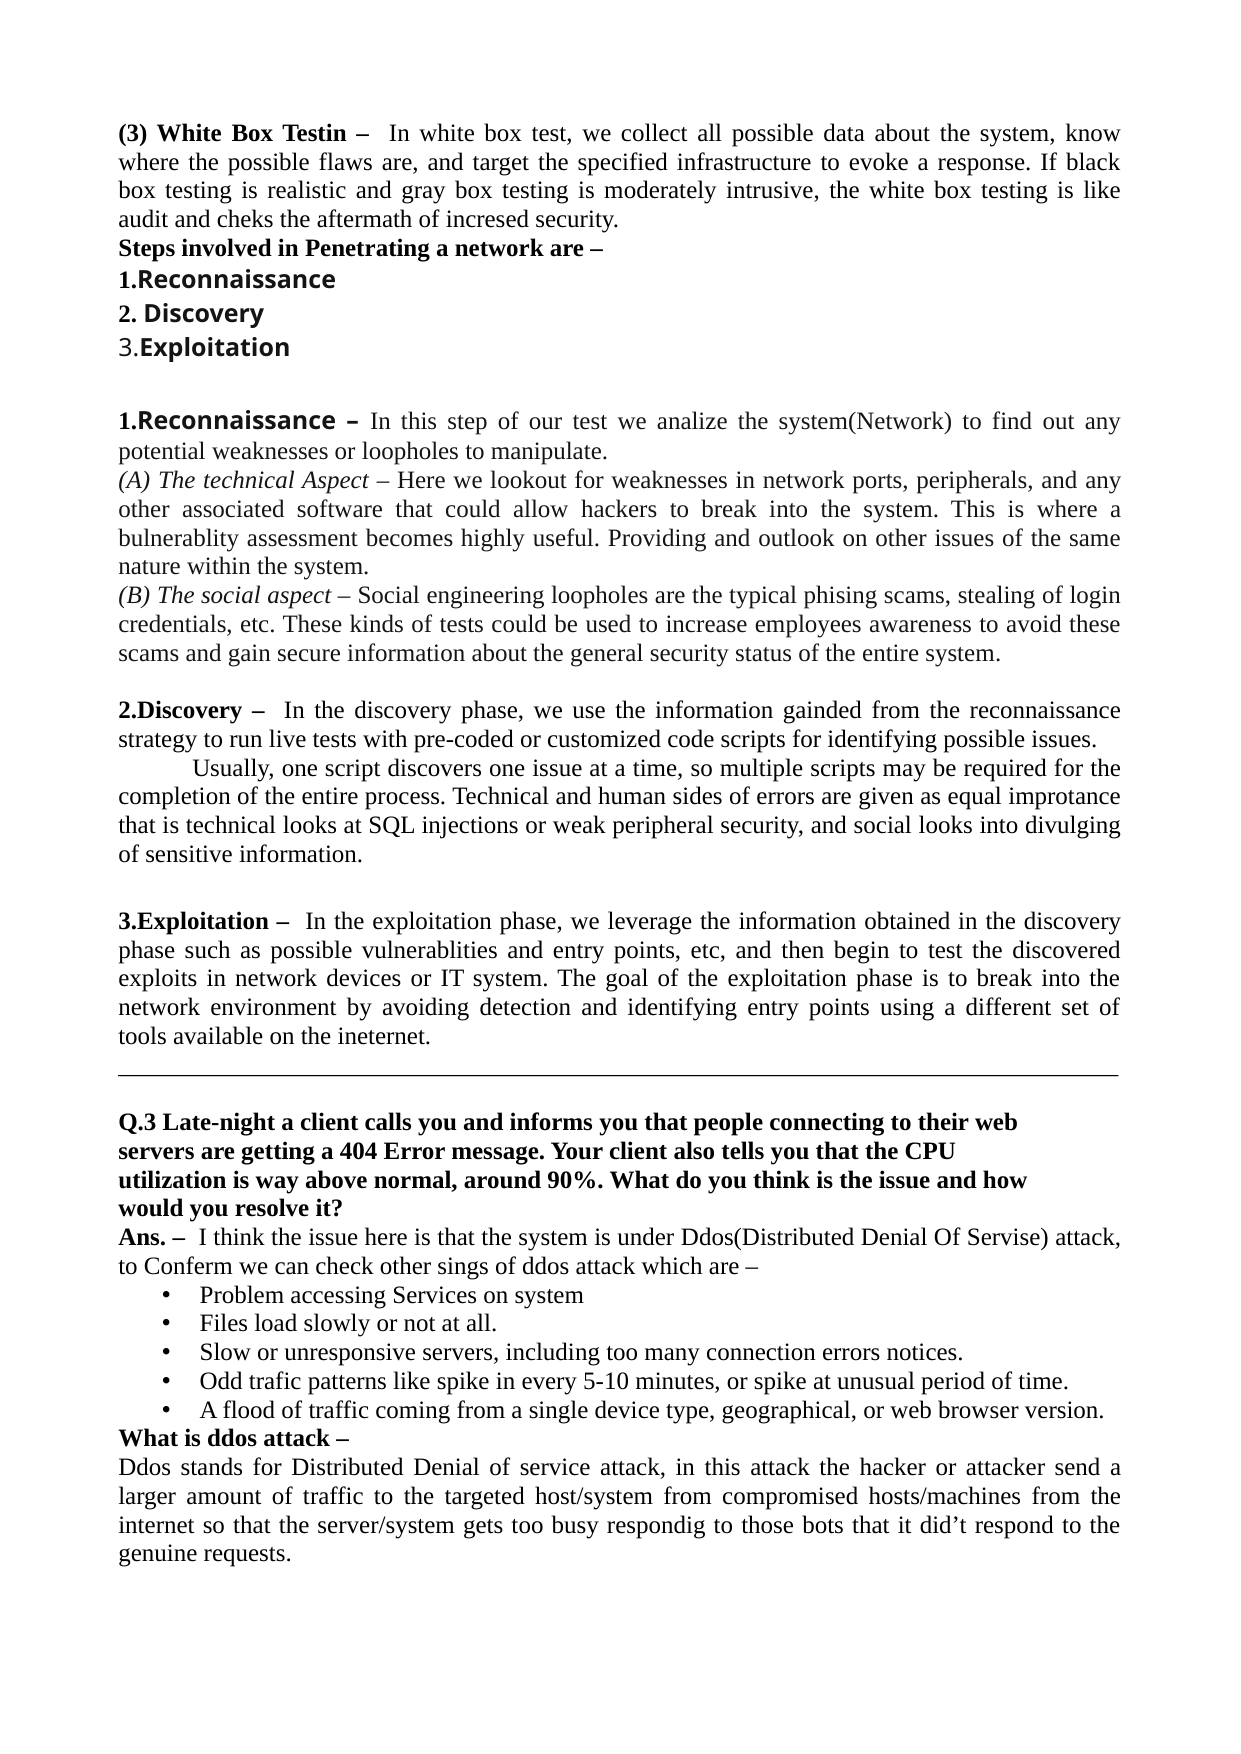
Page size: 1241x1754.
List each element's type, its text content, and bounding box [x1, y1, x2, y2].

text 1.Reconnaissance – In this step of our test we analize the system(Network) to find out any potential weaknesses or loopholes to manipulate. [118, 402, 1122, 465]
text Usually, one script discovers one issue at a time, so multiple scripts may be required for the completion of the entire process. Technical and human sides of errors are given as equal improtance that is technical looks at SQL injections or weak peripheral security, and social looks into divulging of sensitive information. [118, 753, 1122, 868]
text (A) The technical Aspect – Here we lookout for weaknesses in network ports, peripherals, and any other associated software that could allow hackers to break into the system. This is where a bulnerablity assessment becomes highly useful. Providing and outlook on other issues of the same nature within the system. [118, 465, 1122, 580]
list A flood of traffic coming from a single device type, geographical, or web browser version. [162, 1395, 1122, 1423]
text Steps involved in Penetrating a network are – [118, 233, 1122, 262]
text What is ddos attack – [118, 1423, 1122, 1452]
text (B) The social aspect – Social engineering loopholes are the typical phising scams, stealing of login credentials, etc. These kinds of tests could be used to increase employees awareness to avoid these scams and gain secure information about the general security status of the entire system. [118, 580, 1122, 666]
text (3) White Box Testin – In white box test, we collect all possible data about the system, know where the possible flaws are, and target the specified infrastructure to evoke a response. If black box testing is realistic and gray box testing is moderately intrusive, the white box testing is like audit and cheks the aftermath of incresed security. [118, 118, 1122, 233]
text Ans. – I think the issue here is that the system is under Ddos(Distributed Denial Of Servise) attack, to Conferm we can check other sings of ddos attack which are – [118, 1222, 1122, 1280]
text 3.Exploitation [118, 330, 1122, 364]
list Problem accessing Services on system [162, 1280, 1122, 1308]
text 1.Reconnaissance [118, 262, 1122, 296]
list Files load slowly or not at all. [162, 1308, 1122, 1337]
text Ddos stands for Distributed Denial of service attack, in this attack the hacker or attacker send a larger amount of traffic to the targeted host/system from compromised hosts/machines from the internet so that the server/system gets too busy respondig to those bots that it did’t respond to the genuine requests. [118, 1452, 1122, 1567]
text servers are getting a 404 Error message. Your client also tells you that the CPU [118, 1136, 1122, 1165]
text 2. Discovery [118, 296, 1122, 330]
text ________________________________________________________________________________ [118, 1050, 1122, 1078]
list Odd trafic patterns like spike in every 5-10 minutes, or spike at unusual period of time. [162, 1366, 1122, 1395]
text 3.Exploitation – In the exploitation phase, we leverage the information obtained in the discovery phase such as possible vulnerablities and entry points, etc, and then begin to test the discovered exploits in network devices or IT system. The goal of the exploitation phase is to break into the network environment by avoiding detection and identifying entry points using a different set of tools available on the ineternet. [118, 906, 1122, 1050]
text Q.3 Late-night a client calls you and informs you that people connecting to their web [118, 1107, 1122, 1136]
list Slow or unresponsive servers, including too many connection errors notices. [162, 1337, 1122, 1366]
text would you resolve it? [118, 1193, 1122, 1222]
text 2.Discovery – In the discovery phase, we use the information gainded from the reconnaissance strategy to run live tests with pre-coded or customized code scripts for identifying possible issues. [118, 695, 1122, 753]
text utilization is way above normal, around 90%. What do you think is the issue and how [118, 1165, 1122, 1193]
